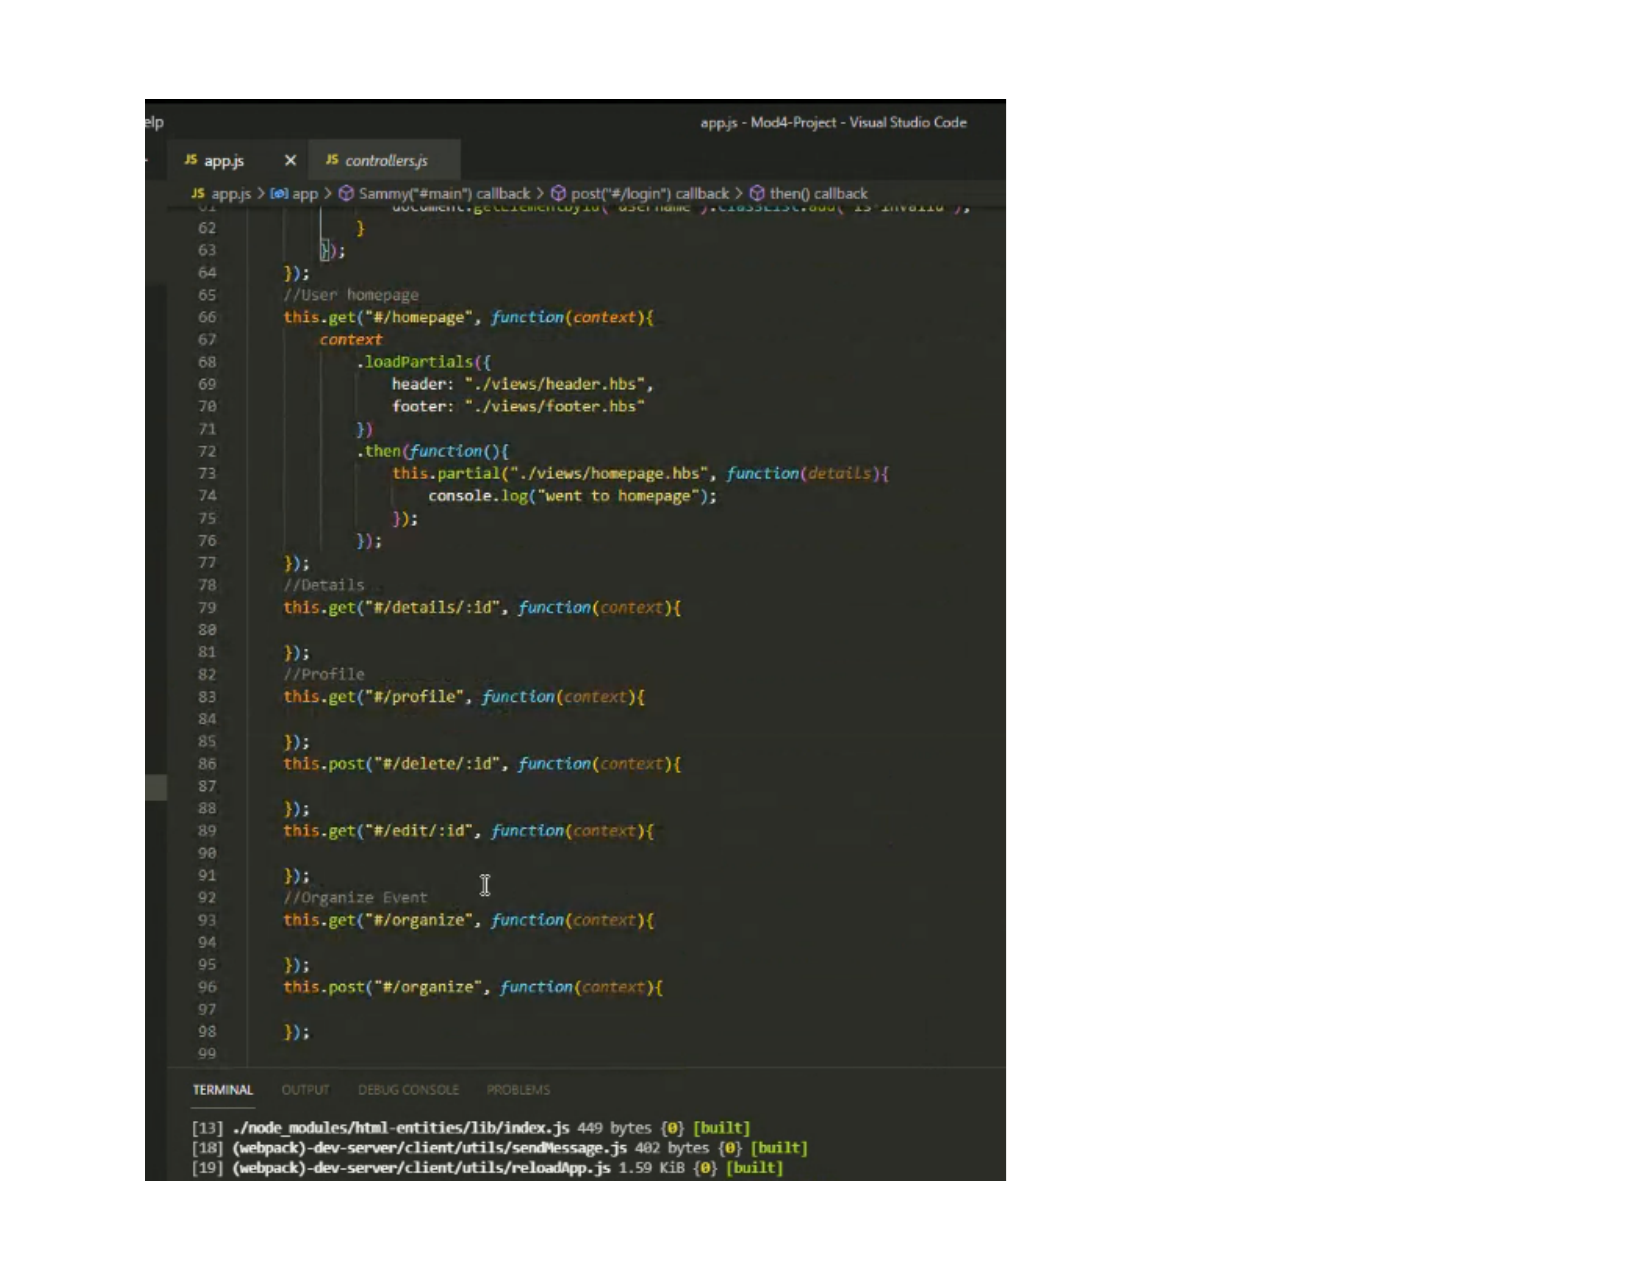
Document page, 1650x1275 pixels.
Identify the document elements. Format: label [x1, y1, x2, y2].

picture [145, 99, 1007, 1181]
